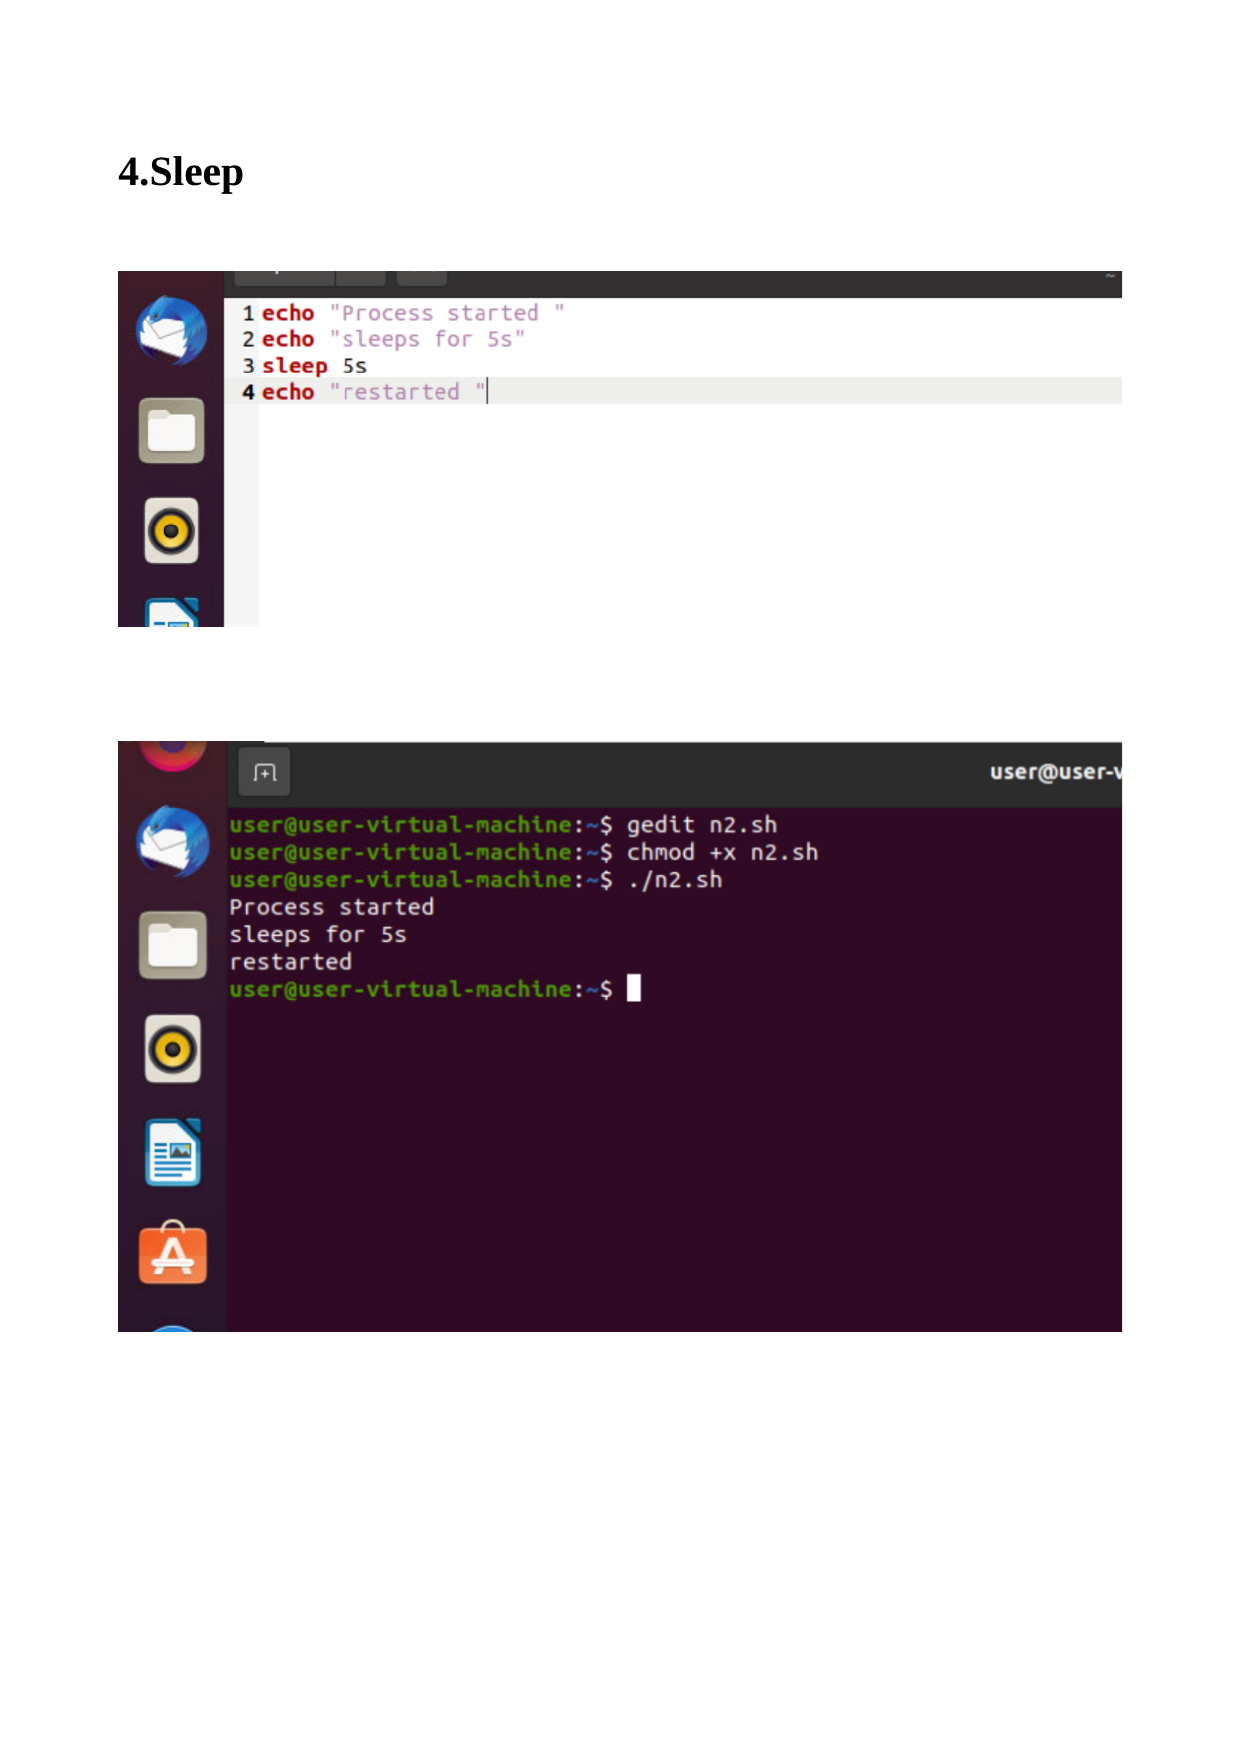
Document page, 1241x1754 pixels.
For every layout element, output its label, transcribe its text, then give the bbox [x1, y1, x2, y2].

text 4.Sleep [118, 147, 1122, 195]
picture [118, 271, 1123, 627]
picture [118, 741, 1123, 1332]
